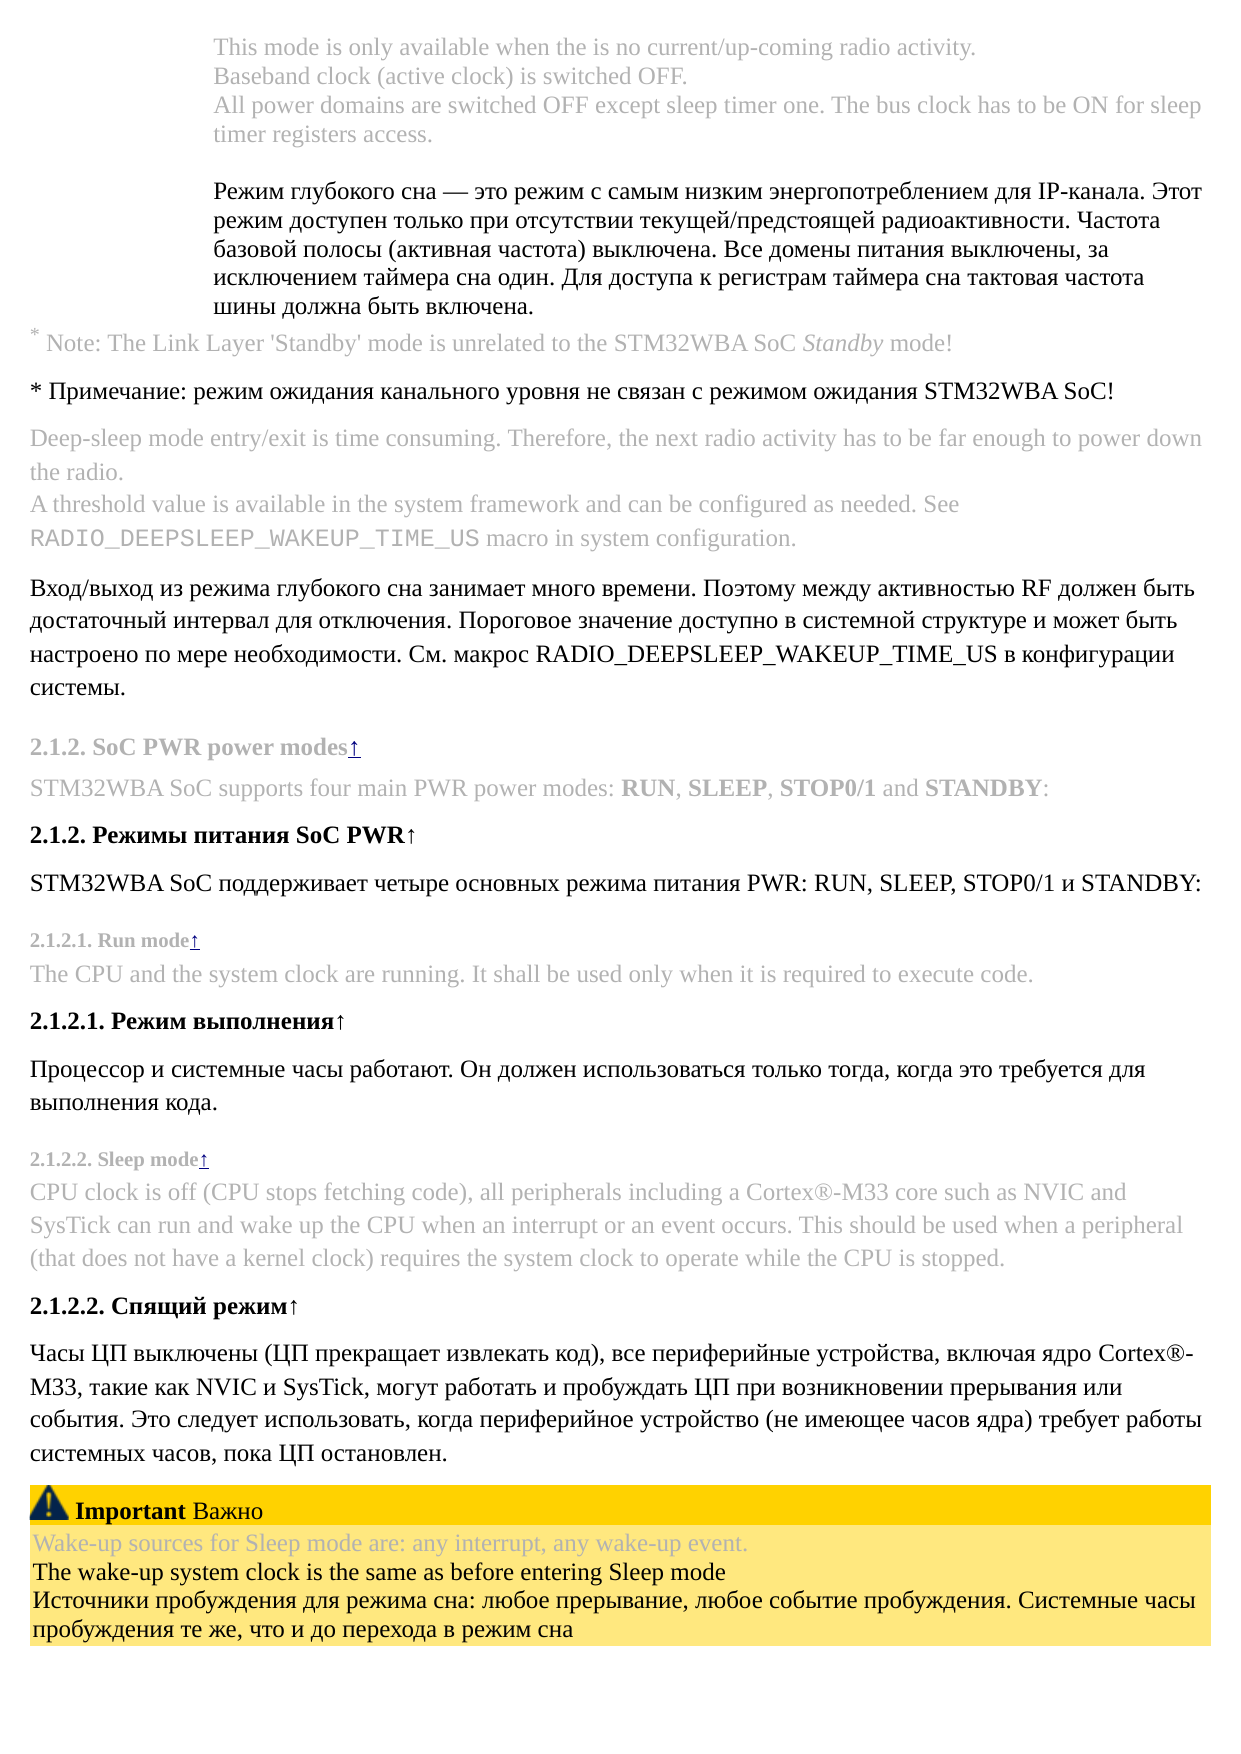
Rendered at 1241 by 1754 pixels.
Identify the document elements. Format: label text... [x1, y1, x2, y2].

text Процессор и системные часы работают. Он должен использоваться только тогда, когда это требуется для выполнения кода. [29, 1054, 1211, 1116]
text The CPU and the system clock are running. It shall be used only when it is required to execute code. [29, 959, 1211, 987]
text Deep-sleep mode entry/exit is time consuming. Therefore, the next radio activity has to be far enough to power down the radio. A threshold value is available in the system framework and can be configured as needed. See RADIO_DEEPSLEEP_WAKEUP_TIME_US macro in system configuration. [29, 423, 1211, 553]
text 2.1.2.1. Режим выполнения↑ [29, 1006, 1211, 1035]
text Вход/выход из режима глубокого сна занимает много времени. Поэтому между активностью RF должен быть достаточный интервал для отключения. Пороговое значение доступно в системной структуре и может быть настроено по мере необходимости. См. макрос RADIO_DEEPSLEEP_WAKEUP_TIME_US в конфигурации системы. [29, 573, 1211, 700]
picture [29, 1485, 69, 1520]
text * Note: The Link Layer 'Standby' mode is unrelated to the STM32WBA SoC Standby mode! [29, 323, 1211, 356]
subtitle 2.1.2. SoC PWR power modes↑ [29, 732, 1211, 761]
text 2.1.2.2. Спящий режим↑ [29, 1291, 1211, 1320]
table_cell Wake-up sources for Sleep mode are: any interrupt, any wake-up event. The wake-up system clock is the same as before entering Sleep mode Источники пробуждения для режима сна: любое прерывание, любое событие пробуждения. Системные часы пробуждения те же, что и до перехода в режим сна [30, 1525, 1211, 1646]
text * Примечание: режим ожидания канального уровня не связан с режимом ожидания STM32WBA SoC! [29, 376, 1211, 405]
text STM32WBA SoC supports four main PWR power modes: RUN, SLEEP, STOP0/1 and STANDBY: [29, 773, 1211, 802]
text Часы ЦП выключены (ЦП прекращает извлекать код), все периферийные устройства, включая ядро ​​Cortex®-M33, такие как NVIC и SysTick, могут работать и пробуждать ЦП при возникновении прерывания или события. Это следует использовать, когда периферийное устройство (не имеющее часов ядра) требует работы системных часов, пока ЦП остановлен. [29, 1338, 1211, 1466]
table_cell This mode is only available when the is no current/up-coming radio activity. Baseband clock (active clock) is switched OFF. All power domains are switched OFF except sleep timer one. The bus clock has to be ON for sleep timer registers access. Режим глубокого сна — это режим с самым низким энергопотреблением для IP-канала. Этот режим доступен только при отсутствии текущей/предстоящей радиоактивности. Частота базовой полосы (активная частота) выключена. Все домены питания выключены, за исключением таймера сна один. Для доступа к регистрам таймера сна тактовая частота шины должна быть включена. [210, 30, 1211, 323]
text CPU clock is off (CPU stops fetching code), all peripherals including a Cortex®-M33 core such as NVIC and SysTick can run and wake up the CPU when an interrupt or an event occurs. This should be used when a peripheral (that does not have a kernel clock) requires the system clock to operate while the CPU is stopped. [29, 1177, 1211, 1272]
table_header Important Важно [30, 1485, 1211, 1525]
table_cell [30, 30, 210, 323]
subtitle 2.1.2.2. Sleep mode↑ [29, 1147, 1211, 1171]
subtitle 2.1.2.1. Run mode↑ [29, 928, 1211, 952]
text STM32WBA SoC поддерживает четыре основных режима питания PWR: RUN, SLEEP, STOP0/1 и STANDBY: [29, 868, 1211, 897]
text 2.1.2. Режимы питания SoC PWR↑ [29, 821, 1211, 849]
